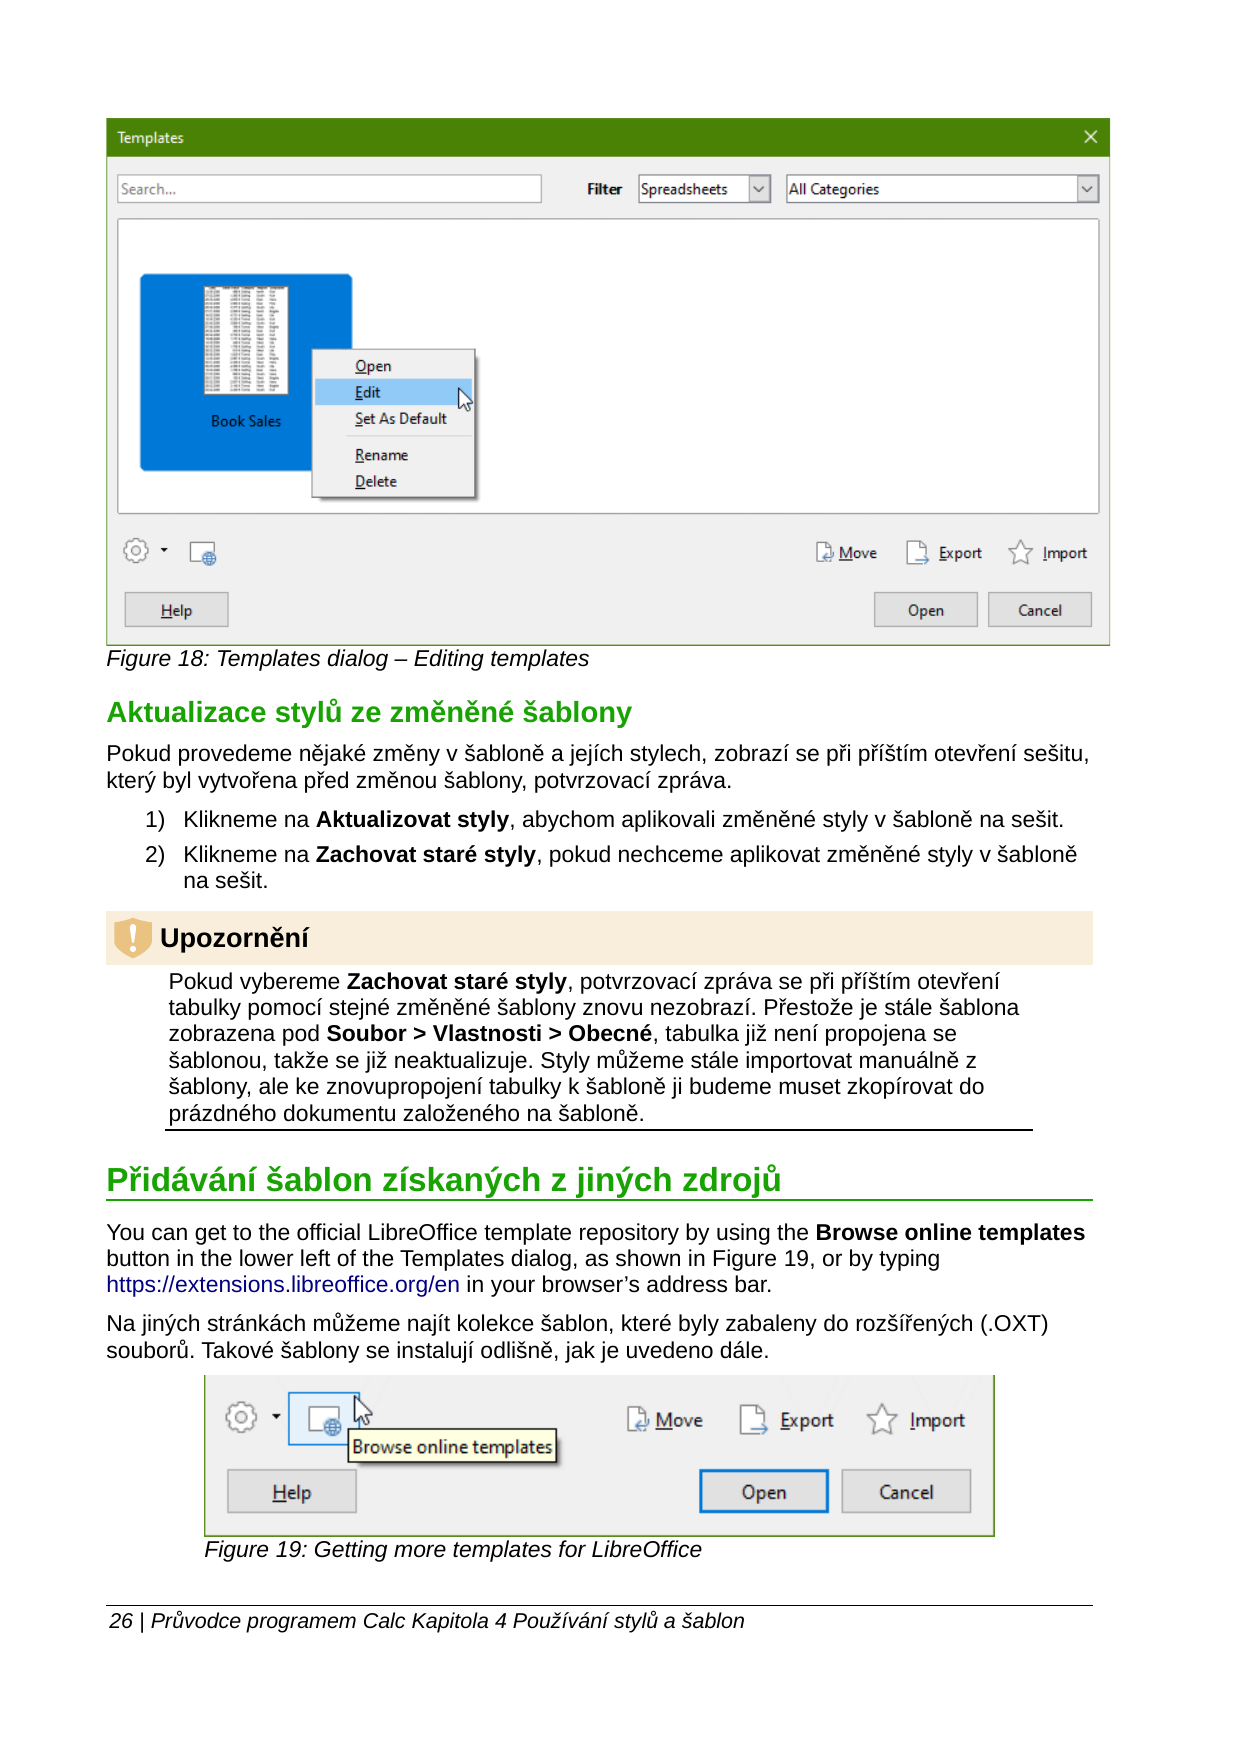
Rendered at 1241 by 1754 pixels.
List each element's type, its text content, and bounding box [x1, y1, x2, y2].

text Na jiných stránkách můžeme najít kolekce šablon, které byly zabaleny do rozšířených (.OXT) souborů. Takové šablony se instalují odlišně, jak je uvedeno dále. [106, 1310, 1093, 1363]
picture [106, 118, 1111, 646]
list Klikneme na Zachovat staré styly, pokud nechceme aplikovat změněné styly v šabloně na sešit. [165, 841, 1093, 893]
subtitle Aktualizace stylů ze změněné šablony [106, 695, 1093, 729]
list Klikneme na Aktualizovat styly, abychom aplikovali změněné styly v šabloně na sešit. [165, 806, 1093, 832]
text Figure 18: Templates dialog – Editing templates [106, 646, 1110, 671]
picture [204, 1375, 995, 1537]
text You can get to the official LibreOffice template repository by using the Browse online templates button in the lower left of the Templates dialog, as shown in Figure 19, or by typing https://extensions.libreoffice.org/en in your browser’s address bar. [106, 1219, 1093, 1298]
text Pokud vybereme Zachovat staré styly, potvrzovací zpráva se při příštím otevření tabulky pomocí stejné změněné šablony znovu nezobrazí. Přestože je stále šablona zobrazena pod Soubor > Vlastnosti > Obecné, tabulka již není propojena se šablonou, takže se již neaktualizuje. Styly můžeme stále importovat manuálně z šablony, ale ke znovupropojení tabulky k šabloně ji budeme muset zkopírovat do prázdného dokumentu založeného na šabloně. [165, 965, 1033, 1129]
subtitle Přidávání šablon získaných z jiných zdrojů [106, 1160, 1093, 1199]
text Figure 19: Getting more templates for LibreOffice [204, 1537, 995, 1563]
subtitle Upozornění [106, 911, 1093, 965]
text Pokud provedeme nějaké změny v šabloně a jejích stylech, zobrazí se při příštím otevření sešitu, který byl vytvořena před změnou šablony, potvrzovací zpráva. [106, 740, 1093, 793]
